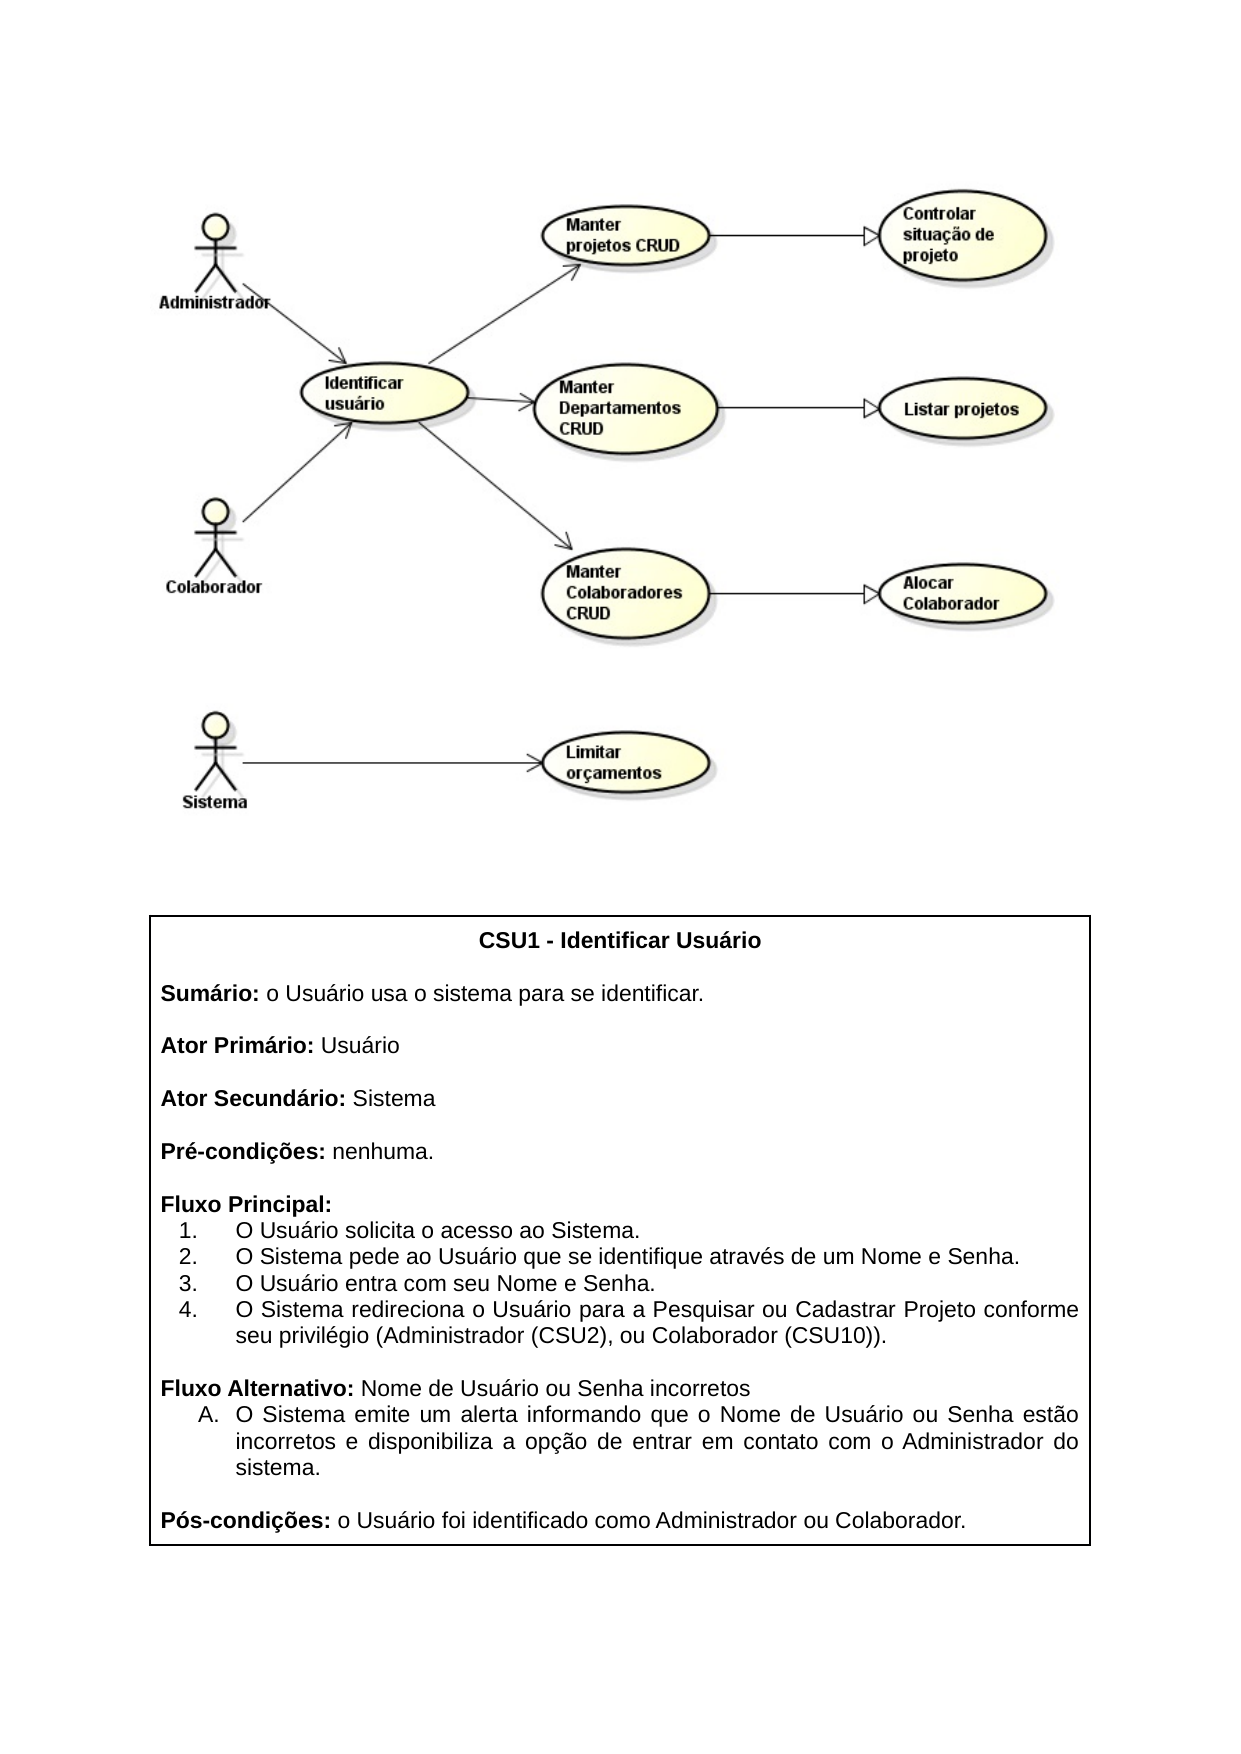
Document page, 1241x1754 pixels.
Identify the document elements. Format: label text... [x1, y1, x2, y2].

table_header CSU1 - Identificar Usuário Sumário: o Usuário usa o sistema para se identificar. Ator Primário: Usuário Ator Secundário: Sistema Pré-condições: nenhuma. Fluxo Principal: O Usuário solicita o acesso ao Sistema. O Sistema pede ao Usuário que se identifique através de um Nome e Senha. O Usuário entra com seu Nome e Senha. O Sistema redireciona o Usuário para a Pesquisar ou Cadastrar Projeto conforme seu privilégio (Administrador (CSU2), ou Colaborador (CSU10)). Fluxo Alternativo: Nome de Usuário ou Senha incorretos O Sistema emite um alerta informando que o Nome de Usuário ou Senha estão incorretos e disponibiliza a opção de entrar em contato com o Administrador do sistema. Pós-condições: o Usuário foi identificado como Administrador ou Colaborador. [151, 917, 1089, 1543]
picture [150, 150, 1091, 836]
